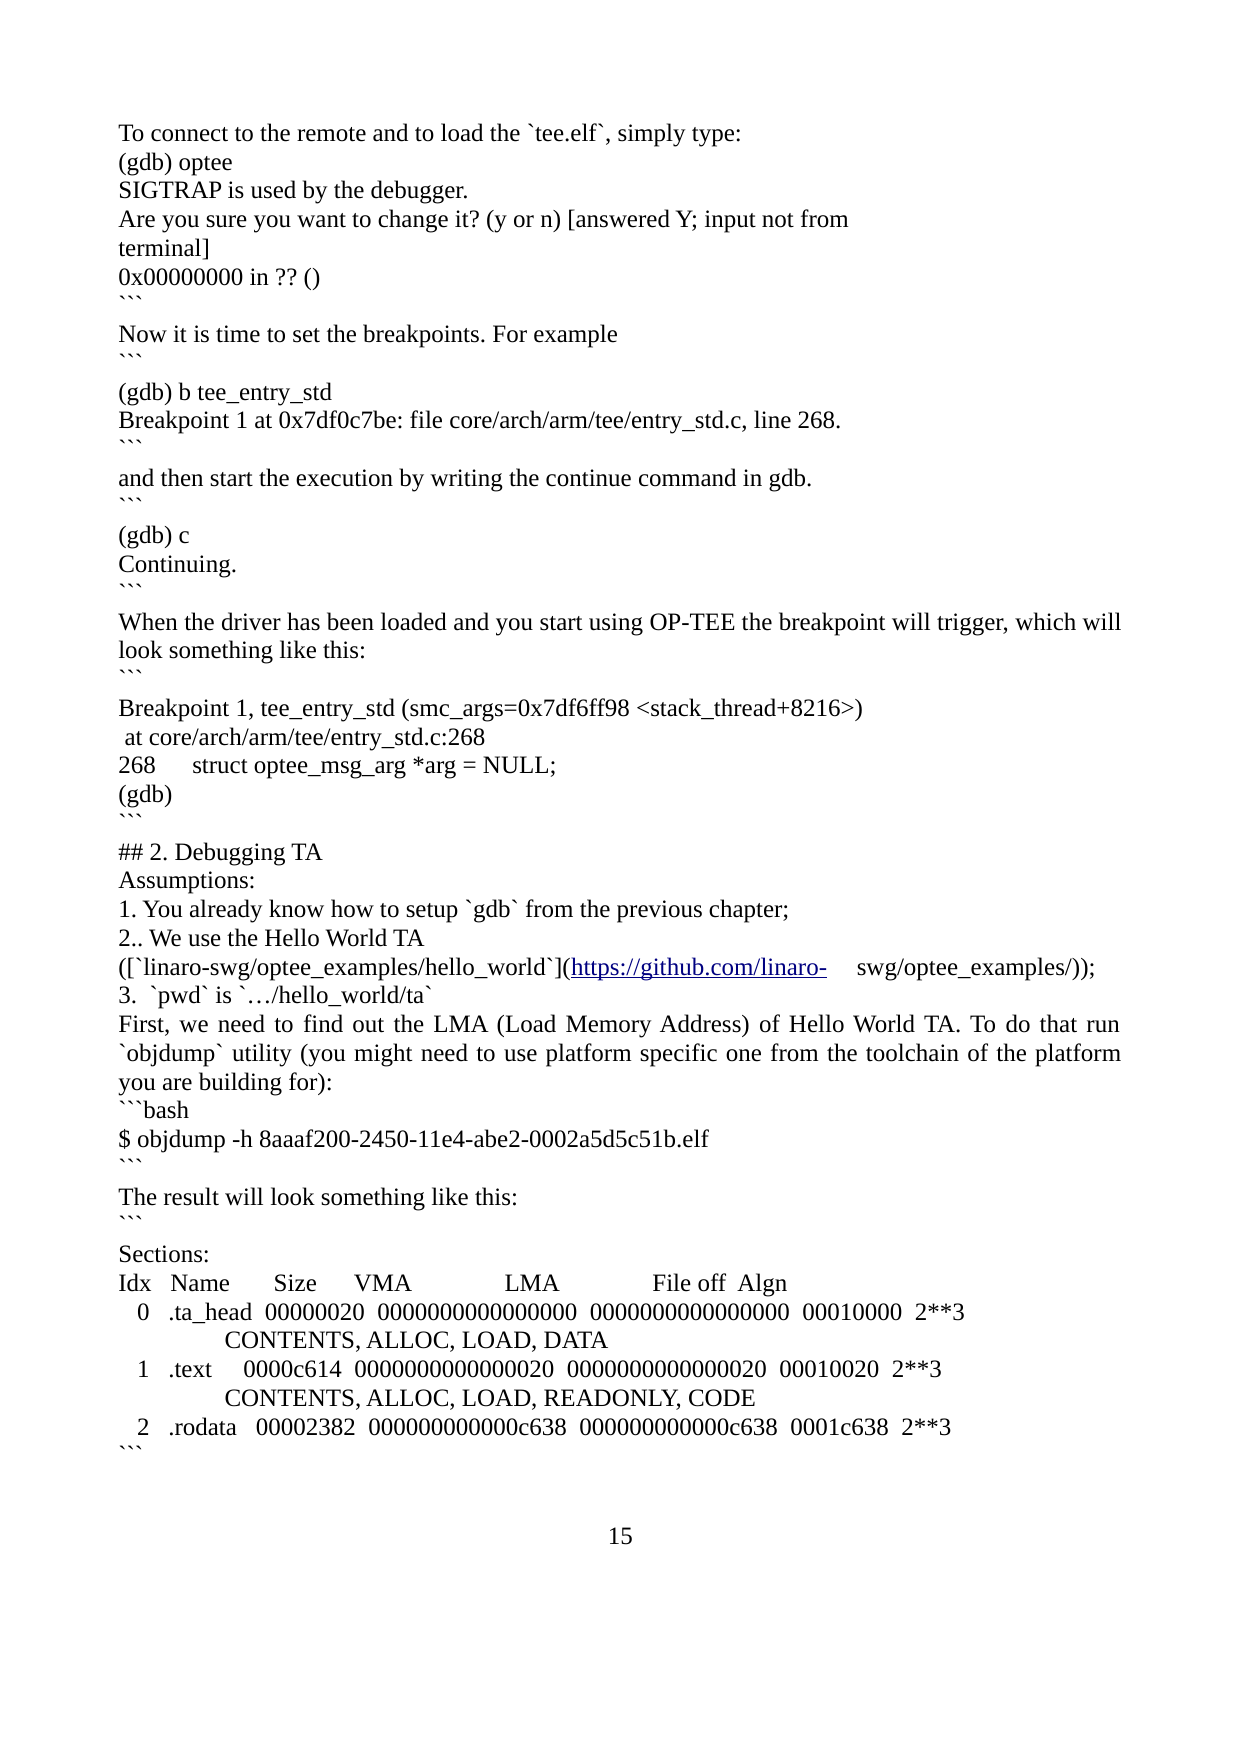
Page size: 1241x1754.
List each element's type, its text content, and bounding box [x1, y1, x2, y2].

title ``` [118, 291, 1122, 319]
title at core/arch/arm/tee/entry_std.c:268 [118, 722, 1122, 751]
title ``` [118, 1441, 1122, 1469]
title 3. `pwd` is `…/hello_world/ta` [118, 981, 1122, 1009]
title 2 .rodata 00002382 000000000000c638 000000000000c638 0001c638 2**3 [118, 1412, 1122, 1441]
title Assumptions: [118, 866, 1122, 894]
title (gdb) c [118, 521, 1122, 549]
title The result will look something like this: [118, 1182, 1122, 1211]
title $ objdump -h 8aaaf200-2450-11e4-abe2-0002a5d5c51b.elf [118, 1124, 1122, 1153]
title ``` [118, 664, 1122, 693]
title ``` [118, 808, 1122, 837]
title 1 .text 0000c614 0000000000000020 0000000000000020 00010020 2**3 [118, 1354, 1122, 1383]
title and then start the execution by writing the continue command in gdb. [118, 463, 1122, 492]
title ``` [118, 1211, 1122, 1239]
title Breakpoint 1, tee_entry_std (smc_args=0x7df6ff98 <stack_thread+8216>) [118, 693, 1122, 722]
title Sections: [118, 1239, 1122, 1268]
title CONTENTS, ALLOC, LOAD, DATA [118, 1326, 1122, 1354]
title ``` [118, 1153, 1122, 1182]
title 1. You already know how to setup `gdb` from the previous chapter; [118, 894, 1122, 923]
title ``` [118, 492, 1122, 521]
title (gdb) b tee_entry_std [118, 377, 1122, 406]
title 0 .ta_head 00000020 0000000000000000 0000000000000000 00010000 2**3 [118, 1297, 1122, 1326]
title CONTENTS, ALLOC, LOAD, READONLY, CODE [118, 1383, 1122, 1412]
title ## 2. Debugging TA [118, 837, 1122, 866]
title Are you sure you want to change it? (y or n) [answered Y; input not from [118, 204, 1122, 233]
title First, we need to find out the LMA (Load Memory Address) of Hello World TA. To do that run `objdump` utility (you might need to use platform specific one from the toolchain of the platform you are building for): [118, 1009, 1122, 1096]
title ``` [118, 348, 1122, 377]
title To connect to the remote and to load the `tee.elf`, simply type: [118, 118, 1122, 147]
title Continuing. [118, 549, 1122, 578]
title When the driver has been loaded and you start using OP-TEE the breakpoint will trigger, which will look something like this: [118, 607, 1122, 664]
title terminal] [118, 233, 1122, 262]
title Breakpoint 1 at 0x7df0c7be: file core/arch/arm/tee/entry_std.c, line 268. [118, 406, 1122, 434]
title SIGTRAP is used by the debugger. [118, 176, 1122, 204]
title 0x00000000 in ?? () [118, 262, 1122, 291]
title Now it is time to set the breakpoints. For example [118, 319, 1122, 348]
title ```bash [118, 1096, 1122, 1124]
title (gdb) [118, 779, 1122, 808]
title ``` [118, 434, 1122, 463]
title (gdb) optee [118, 147, 1122, 176]
title 268 struct optee_msg_arg *arg = NULL; [118, 751, 1122, 779]
title ([`linaro-swg/optee_examples/hello_world`](https://github.com/linaro- swg/optee_examples/)); [118, 952, 1122, 981]
title ``` [118, 578, 1122, 607]
title 2.. We use the Hello World TA [118, 923, 1122, 952]
title Idx Name Size VMA LMA File off Algn [118, 1268, 1122, 1297]
